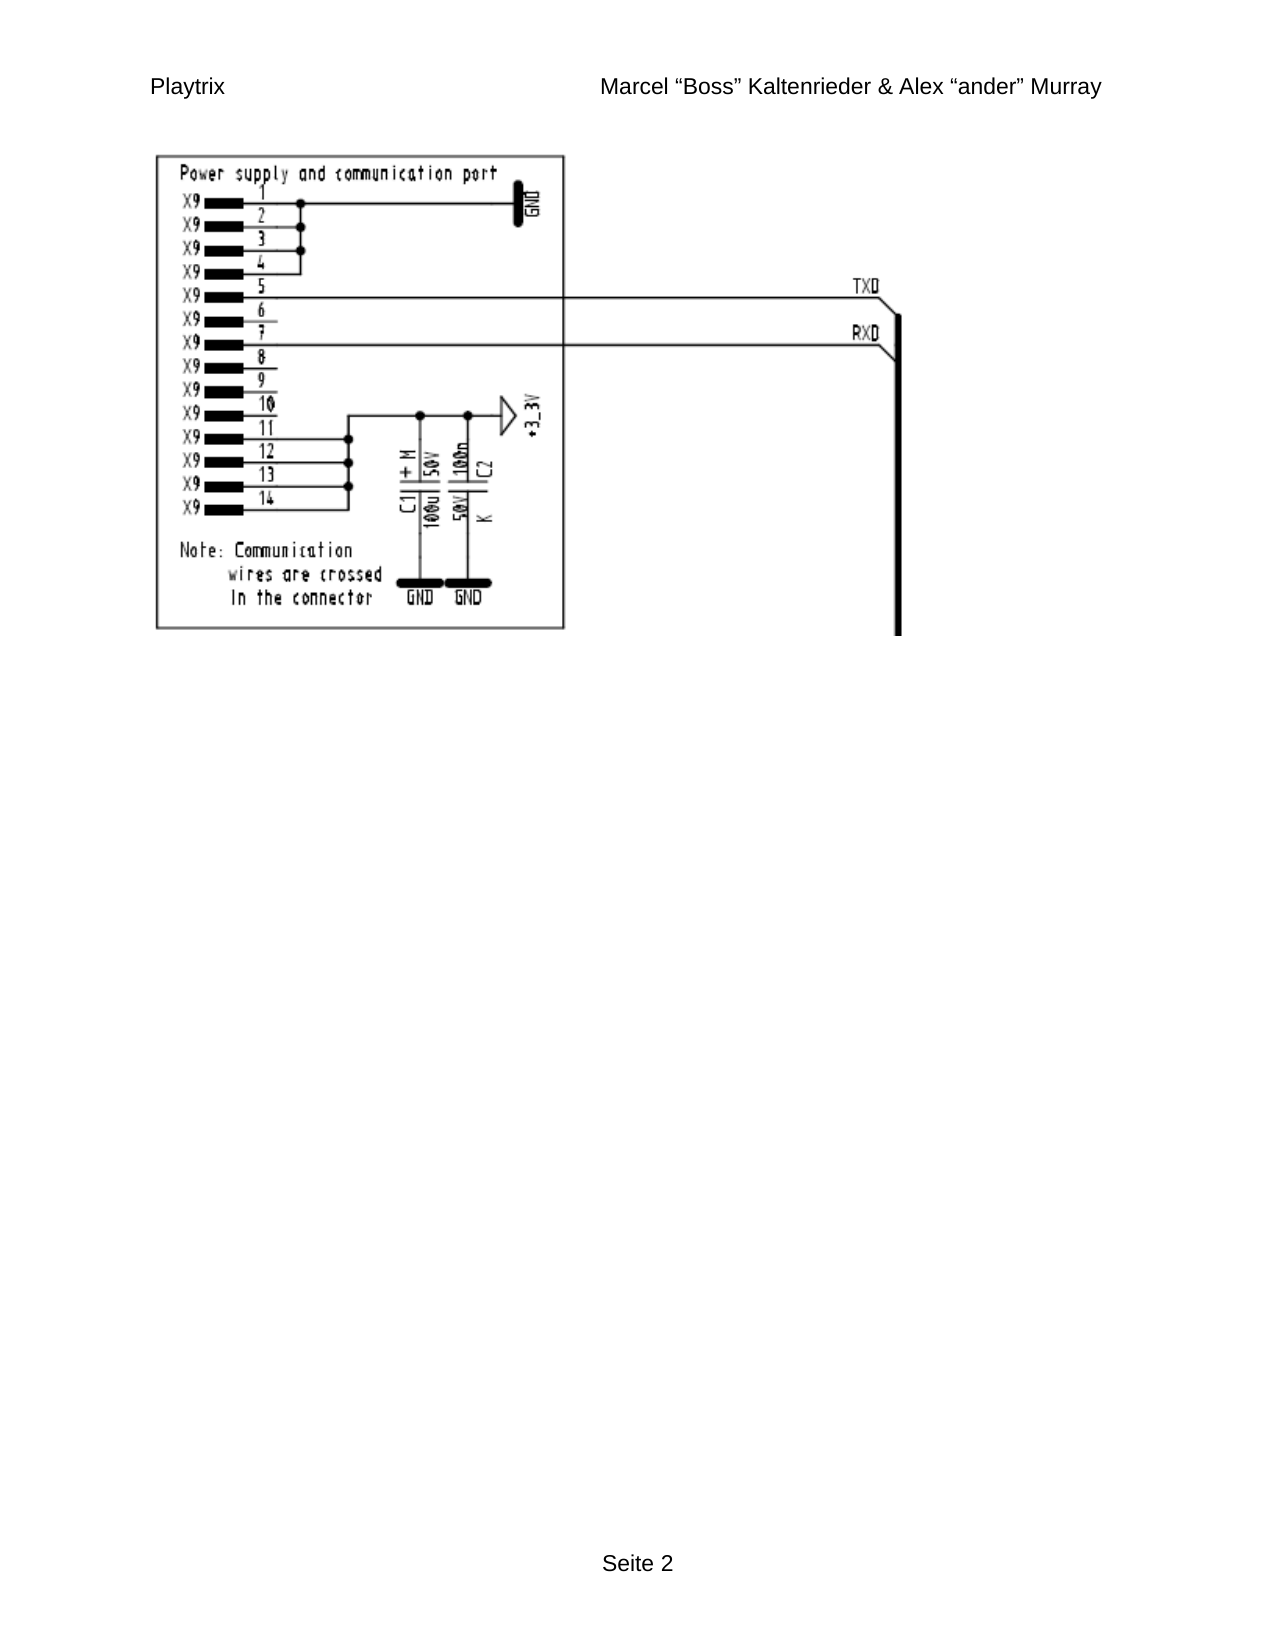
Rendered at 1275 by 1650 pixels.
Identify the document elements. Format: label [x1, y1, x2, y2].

picture [150, 150, 944, 636]
